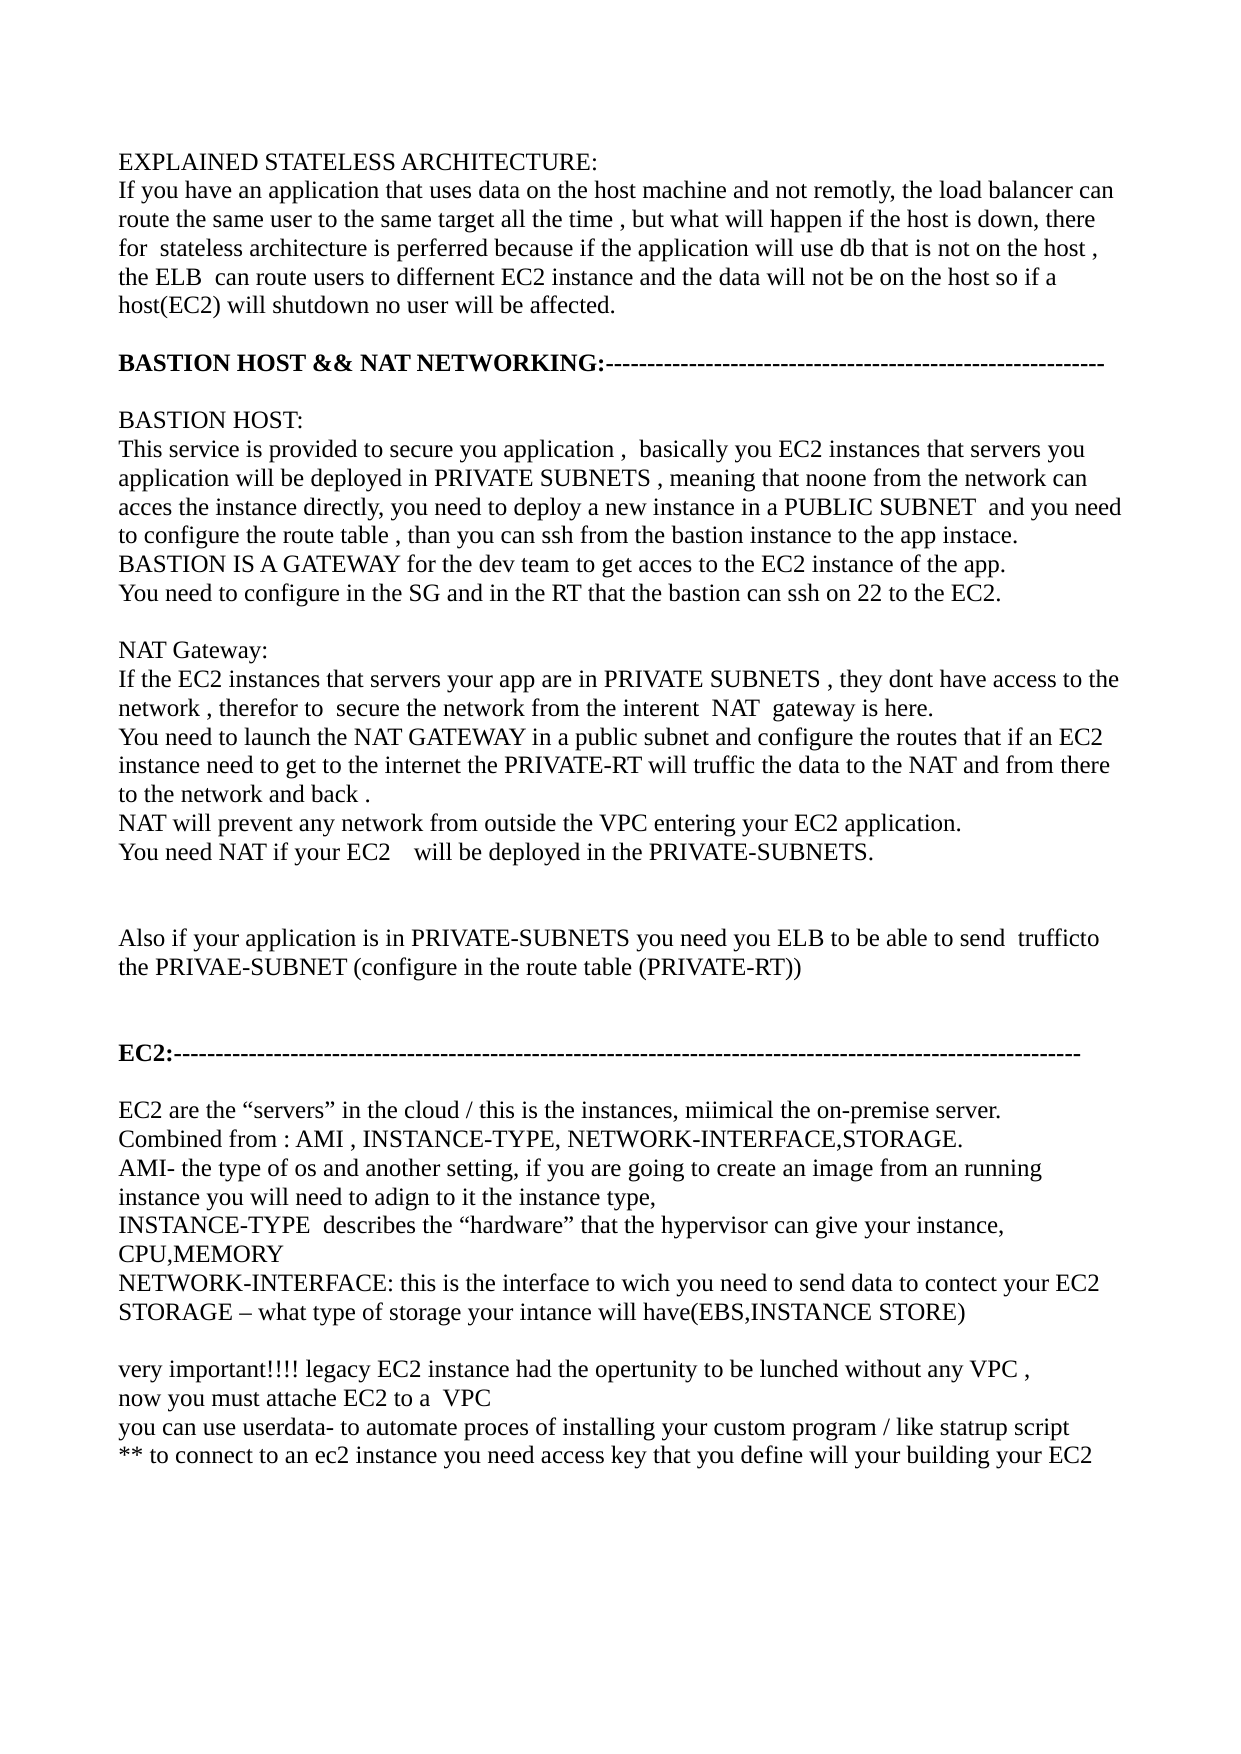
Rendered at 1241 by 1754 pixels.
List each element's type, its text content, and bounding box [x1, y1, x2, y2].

text You need NAT if your EC2 will be deployed in the PRIVATE-SUBNETS. [118, 837, 1122, 866]
text NAT Gateway: [118, 636, 1122, 664]
text BASTION HOST && NAT NETWORKING:------------------------------------------------------------ [118, 348, 1122, 377]
text CPU,MEMORY [118, 1239, 1122, 1268]
text STORAGE – what type of storage your intance will have(EBS,INSTANCE STORE) [118, 1297, 1122, 1326]
text very important!!!! legacy EC2 instance had the opertunity to be lunched without any VPC , [118, 1354, 1122, 1383]
text EXPLAINED STATELESS ARCHITECTURE: [118, 147, 1122, 176]
text AMI- the type of os and another setting, if you are going to create an image from an running instance you will need to adign to it the instance type, [118, 1153, 1122, 1211]
text You need to launch the NAT GATEWAY in a public subnet and configure the routes that if an EC2 instance need to get to the internet the PRIVATE-RT will truffic the data to the NAT and from there to the network and back . [118, 722, 1122, 808]
text BASTION IS A GATEWAY for the dev team to get acces to the EC2 instance of the app. [118, 549, 1122, 578]
text ** to connect to an ec2 instance you need access key that you define will your building your EC2 [118, 1441, 1122, 1469]
text BASTION HOST: [118, 406, 1122, 434]
text now you must attache EC2 to a VPC [118, 1383, 1122, 1412]
text Also if your application is in PRIVATE-SUBNETS you need you ELB to be able to send trufficto the PRIVAE-SUBNET (configure in the route table (PRIVATE-RT)) [118, 923, 1122, 981]
text If the EC2 instances that servers your app are in PRIVATE SUBNETS , they dont have access to the network , therefor to secure the network from the interent NAT gateway is here. [118, 664, 1122, 722]
text This service is provided to secure you application , basically you EC2 instances that servers you application will be deployed in PRIVATE SUBNETS , meaning that noone from the network can acces the instance directly, you need to deploy a new instance in a PUBLIC SUBNET and you need to configure the route table , than you can ssh from the bastion instance to the app instace. [118, 434, 1122, 549]
text You need to configure in the SG and in the RT that the bastion can ssh on 22 to the EC2. [118, 578, 1122, 607]
text INSTANCE-TYPE describes the “hardware” that the hypervisor can give your instance, [118, 1211, 1122, 1239]
text EC2 are the “servers” in the cloud / this is the instances, miimical the on-premise server. [118, 1096, 1122, 1124]
text Combined from : AMI , INSTANCE-TYPE, NETWORK-INTERFACE,STORAGE. [118, 1124, 1122, 1153]
text NAT will prevent any network from outside the VPC entering your EC2 application. [118, 808, 1122, 837]
text EC2:------------------------------------------------------------------------------------------------------------- [118, 1038, 1122, 1067]
text If you have an application that uses data on the host machine and not remotly, the load balancer can route the same user to the same target all the time , but what will happen if the host is down, there for stateless architecture is perferred because if the application will use db that is not on the host , the ELB can route users to differnent EC2 instance and the data will not be on the host so if a host(EC2) will shutdown no user will be affected. [118, 176, 1122, 319]
text NETWORK-INTERFACE: this is the interface to wich you need to send data to contect your EC2 [118, 1268, 1122, 1297]
text you can use userdata- to automate proces of installing your custom program / like statrup script [118, 1412, 1122, 1441]
